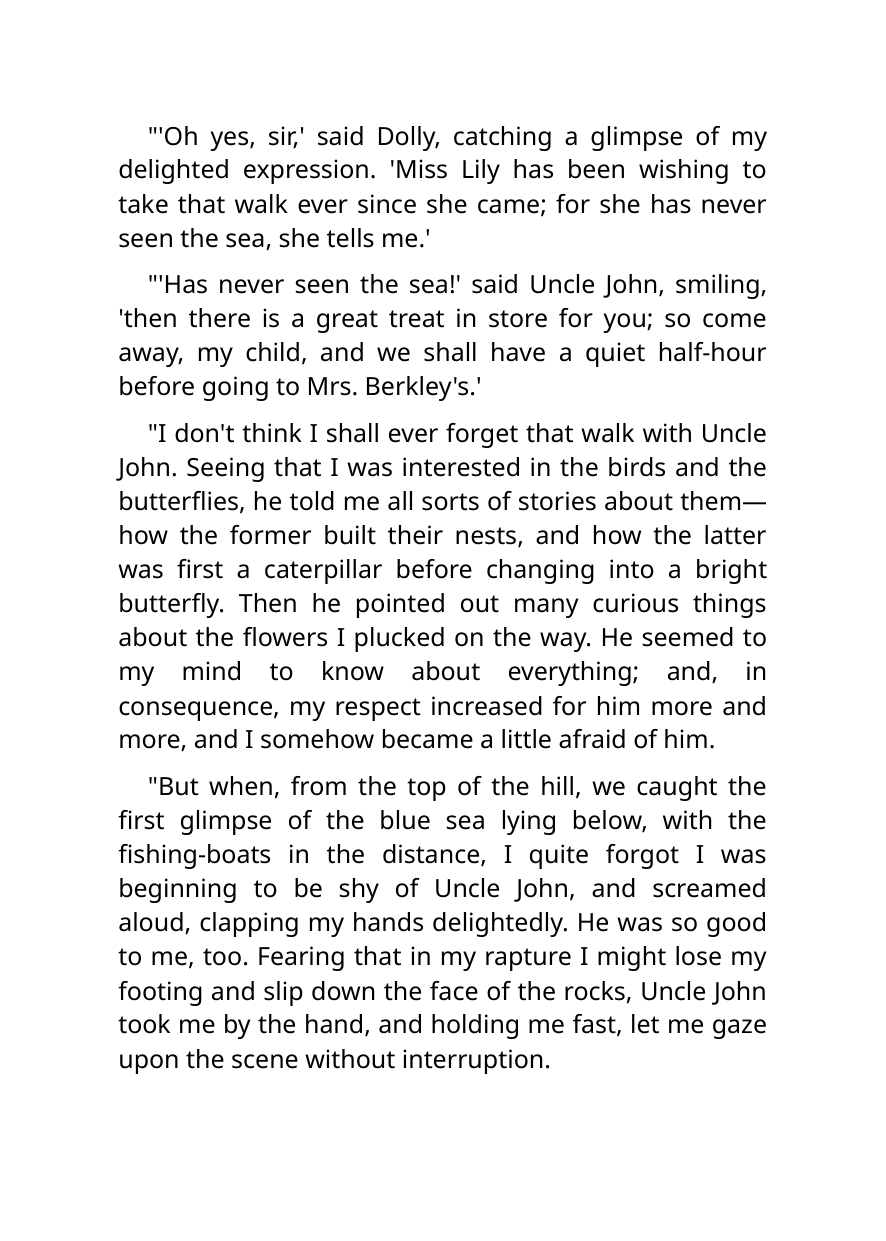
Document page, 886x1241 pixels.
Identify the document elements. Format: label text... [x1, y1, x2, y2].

text "But when, from the top of the hill, we caught the first glimpse of the blue sea lying below, with the fishing-boats in the distance, I quite forgot I was beginning to be shy of Uncle John, and screamed aloud, clapping my hands delightedly. He was so good to me, too. Fearing that in my rapture I might lose my footing and slip down the face of the rocks, Uncle John took me by the hand, and holding me fast, let me gaze upon the scene without interruption. [118, 769, 768, 1075]
text "I don't think I shall ever forget that walk with Uncle John. Seeing that I was interested in the birds and the butterflies, he told me all sorts of stories about them—how the former built their nests, and how the latter was first a caterpillar before changing into a bright butterfly. Then he pointed out many curious things about the flowers I plucked on the way. He seemed to my mind to know about everything; and, in consequence, my respect increased for him more and more, and I somehow became a little afraid of him. [118, 416, 768, 756]
text "'Has never seen the sea!' said Uncle John, smiling, 'then there is a great treat in store for you; so come away, my child, and we shall have a quiet half-hour before going to Mrs. Berkley's.' [118, 267, 768, 403]
text "'Oh yes, sir,' said Dolly, catching a glimpse of my delighted expression. 'Miss Lily has been wishing to take that walk ever since she came; for she has never seen the sea, she tells me.' [118, 118, 768, 254]
